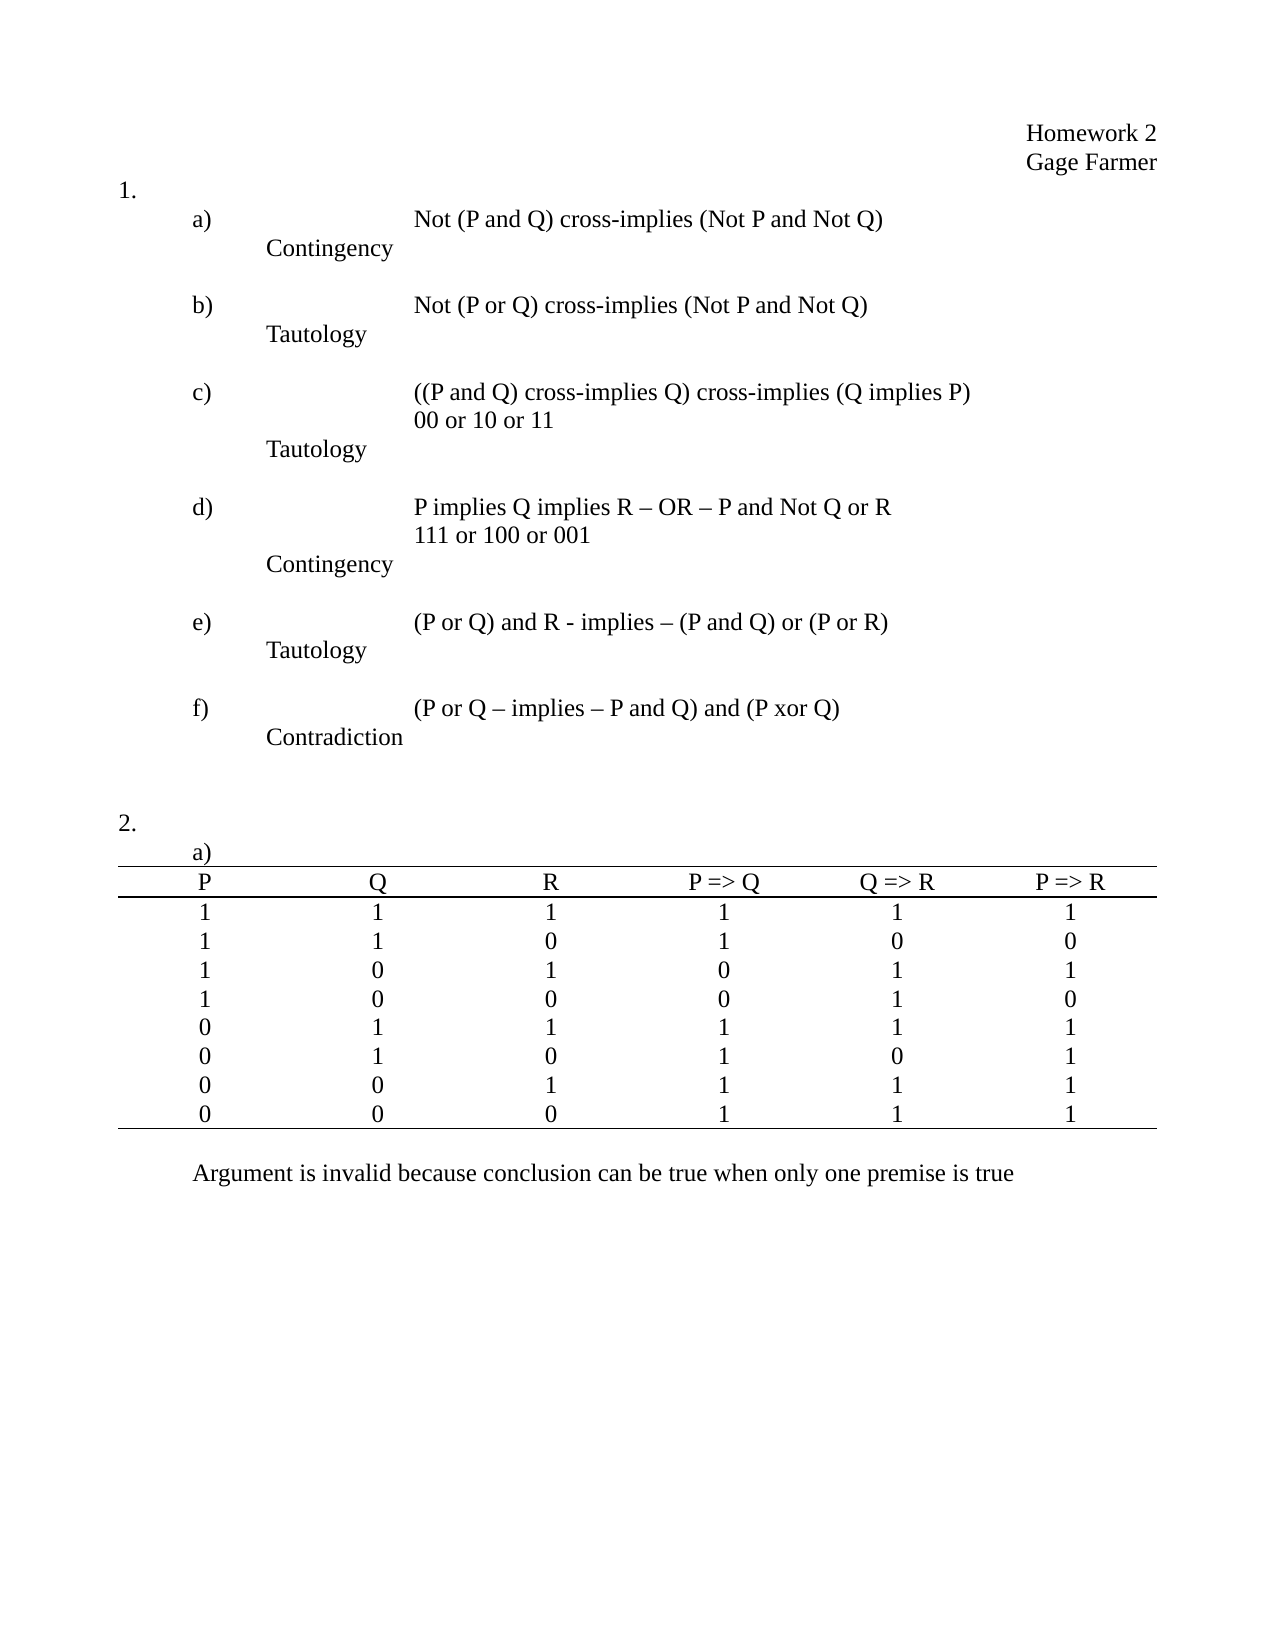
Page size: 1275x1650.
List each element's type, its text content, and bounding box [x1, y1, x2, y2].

text Contingency [118, 549, 1157, 578]
table_cell 1 [811, 898, 984, 926]
text Gage Farmer [118, 147, 1157, 176]
table_cell 0 [291, 1099, 464, 1127]
text f) (P or Q – implies – P and Q) and (P xor Q) [118, 693, 1157, 722]
table_header R [464, 867, 637, 896]
table_header Q => R [811, 867, 984, 896]
table_cell 1 [638, 1099, 811, 1127]
text 00 or 10 or 11 [118, 406, 1157, 434]
text 111 or 100 or 001 [118, 521, 1157, 549]
table_cell 0 [464, 984, 637, 1012]
table_cell 0 [638, 955, 811, 984]
table_cell 1 [118, 984, 291, 1012]
text e) (P or Q) and R - implies – (P and Q) or (P or R) [118, 607, 1157, 636]
table_cell 0 [464, 1041, 637, 1070]
table_cell 0 [118, 1070, 291, 1099]
table_cell 1 [638, 926, 811, 955]
text a) Not (P and Q) cross-implies (Not P and Not Q) [118, 204, 1157, 233]
table_cell 1 [118, 955, 291, 984]
table_cell 1 [291, 1041, 464, 1070]
table_cell 1 [291, 1013, 464, 1041]
table_cell 1 [984, 1070, 1157, 1099]
table_cell 1 [811, 1070, 984, 1099]
table_cell 0 [464, 1099, 637, 1127]
table_cell 1 [638, 1013, 811, 1041]
table_cell 1 [118, 926, 291, 955]
table_cell 0 [984, 926, 1157, 955]
text c) ((P and Q) cross-implies Q) cross-implies (Q implies P) [118, 377, 1157, 406]
table_cell 0 [118, 1041, 291, 1070]
table_cell 0 [291, 1070, 464, 1099]
text a) [118, 837, 1157, 866]
table_cell 1 [811, 984, 984, 1012]
table_cell 0 [291, 955, 464, 984]
table_cell 0 [118, 1099, 291, 1127]
table_cell 0 [811, 1041, 984, 1070]
table_header Q [291, 867, 464, 896]
table_cell 1 [638, 1041, 811, 1070]
table_header P [118, 867, 291, 896]
table_cell 1 [118, 898, 291, 926]
text Tautology [118, 434, 1157, 463]
table_cell 0 [291, 984, 464, 1012]
table_cell 1 [464, 955, 637, 984]
text d) P implies Q implies R – OR – P and Not Q or R [118, 492, 1157, 521]
text Contingency [118, 233, 1157, 262]
table_cell 1 [984, 1099, 1157, 1127]
text Homework 2 [118, 118, 1157, 147]
text 1. [118, 176, 1157, 204]
table_cell 0 [638, 984, 811, 1012]
text Tautology [118, 636, 1157, 664]
table_cell 1 [464, 898, 637, 926]
text Argument is invalid because conclusion can be true when only one premise is true [118, 1158, 1157, 1187]
table_cell 1 [984, 898, 1157, 926]
text Tautology [118, 319, 1157, 348]
table_header P => R [984, 867, 1157, 896]
table_cell 0 [464, 926, 637, 955]
table_cell 1 [984, 955, 1157, 984]
table_cell 1 [638, 1070, 811, 1099]
table_cell 0 [118, 1013, 291, 1041]
table_cell 1 [811, 1013, 984, 1041]
table_cell 1 [464, 1013, 637, 1041]
table_cell 0 [984, 984, 1157, 1012]
table_cell 1 [811, 1099, 984, 1127]
table_cell 1 [984, 1013, 1157, 1041]
table_cell 1 [464, 1070, 637, 1099]
table_cell 0 [811, 926, 984, 955]
table_cell 1 [811, 955, 984, 984]
table_cell 1 [291, 898, 464, 926]
text 2. [118, 808, 1157, 837]
table_cell 1 [984, 1041, 1157, 1070]
text b) Not (P or Q) cross-implies (Not P and Not Q) [118, 291, 1157, 319]
table_header P => Q [638, 867, 811, 896]
table_cell 1 [638, 898, 811, 926]
text Contradiction [118, 722, 1157, 751]
table_cell 1 [291, 926, 464, 955]
